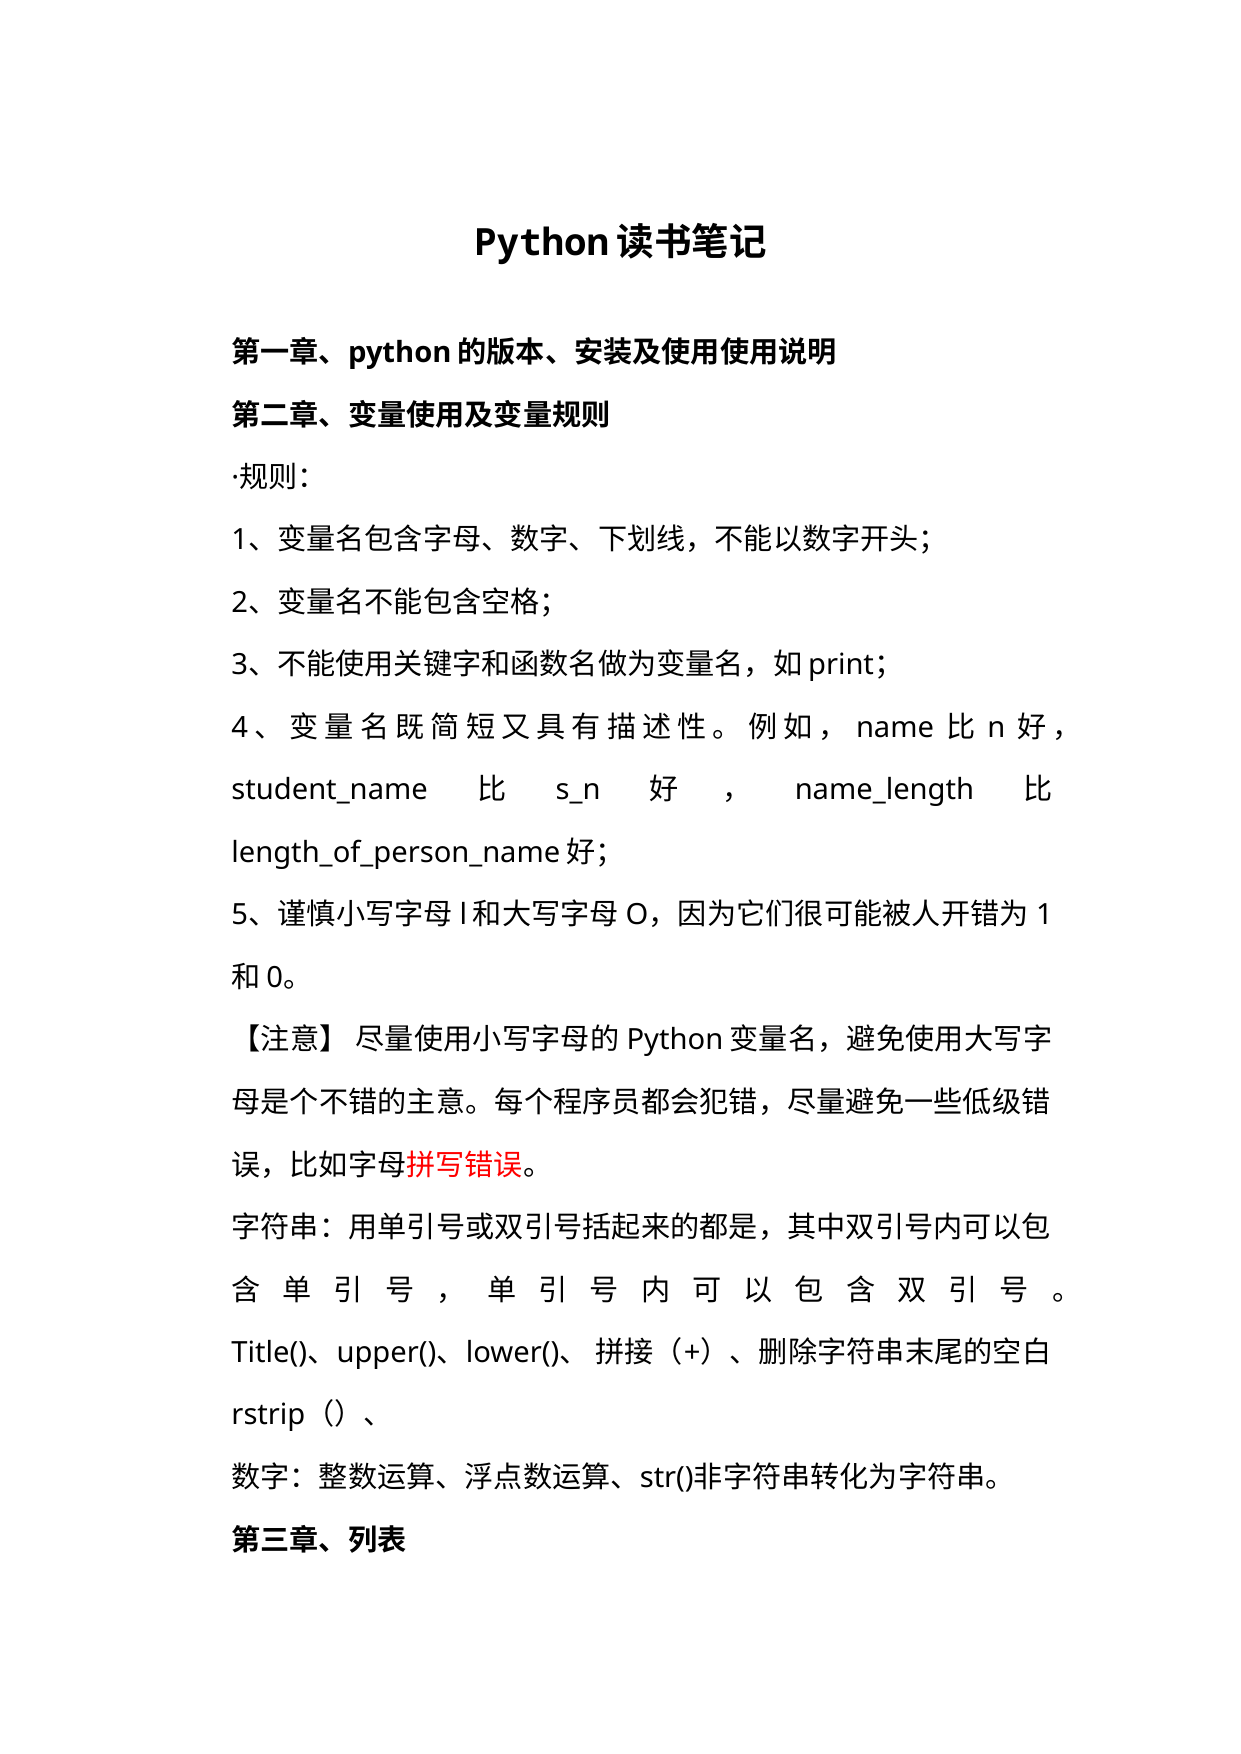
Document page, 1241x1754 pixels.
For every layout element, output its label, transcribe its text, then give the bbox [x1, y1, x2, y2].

text 第二章、变量使用及变量规则 [231, 371, 1053, 433]
subtitle Python读书笔记 [187, 198, 1053, 260]
text 1、变量名包含字母、数字、下划线，不能以数字开头； [231, 496, 1053, 558]
text 4、变量名既简短又具有描述性。例如，name比n好，student_name比s_n好，name_length比length_of_person_name好； [231, 683, 1053, 871]
text 第三章、列表 [231, 1496, 1053, 1558]
text 数字：整数运算、浮点数运算、str()非字符串转化为字符串。 [231, 1433, 1053, 1496]
text ·规则： [231, 433, 1053, 496]
text 字符串：用单引号或双引号括起来的都是，其中双引号内可以包含单引号，单引号内可以包含双引号。Title()、upper()、lower()、 拼接（+）、删除字符串末尾的空白rstrip（）、 [231, 1183, 1053, 1433]
text 5、谨慎小写字母l和大写字母O，因为它们很可能被人开错为1和0。 [231, 871, 1053, 996]
text 第一章、python的版本、安装及使用使用说明 [231, 308, 1053, 371]
text 【注意】 尽量使用小写字母的Python变量名，避免使用大写字母是个不错的主意。每个程序员都会犯错，尽量避免一些低级错误，比如字母拼写错误。 [231, 996, 1053, 1183]
text 2、变量名不能包含空格； [231, 558, 1053, 621]
text 3、不能使用关键字和函数名做为变量名，如print； [231, 621, 1053, 683]
